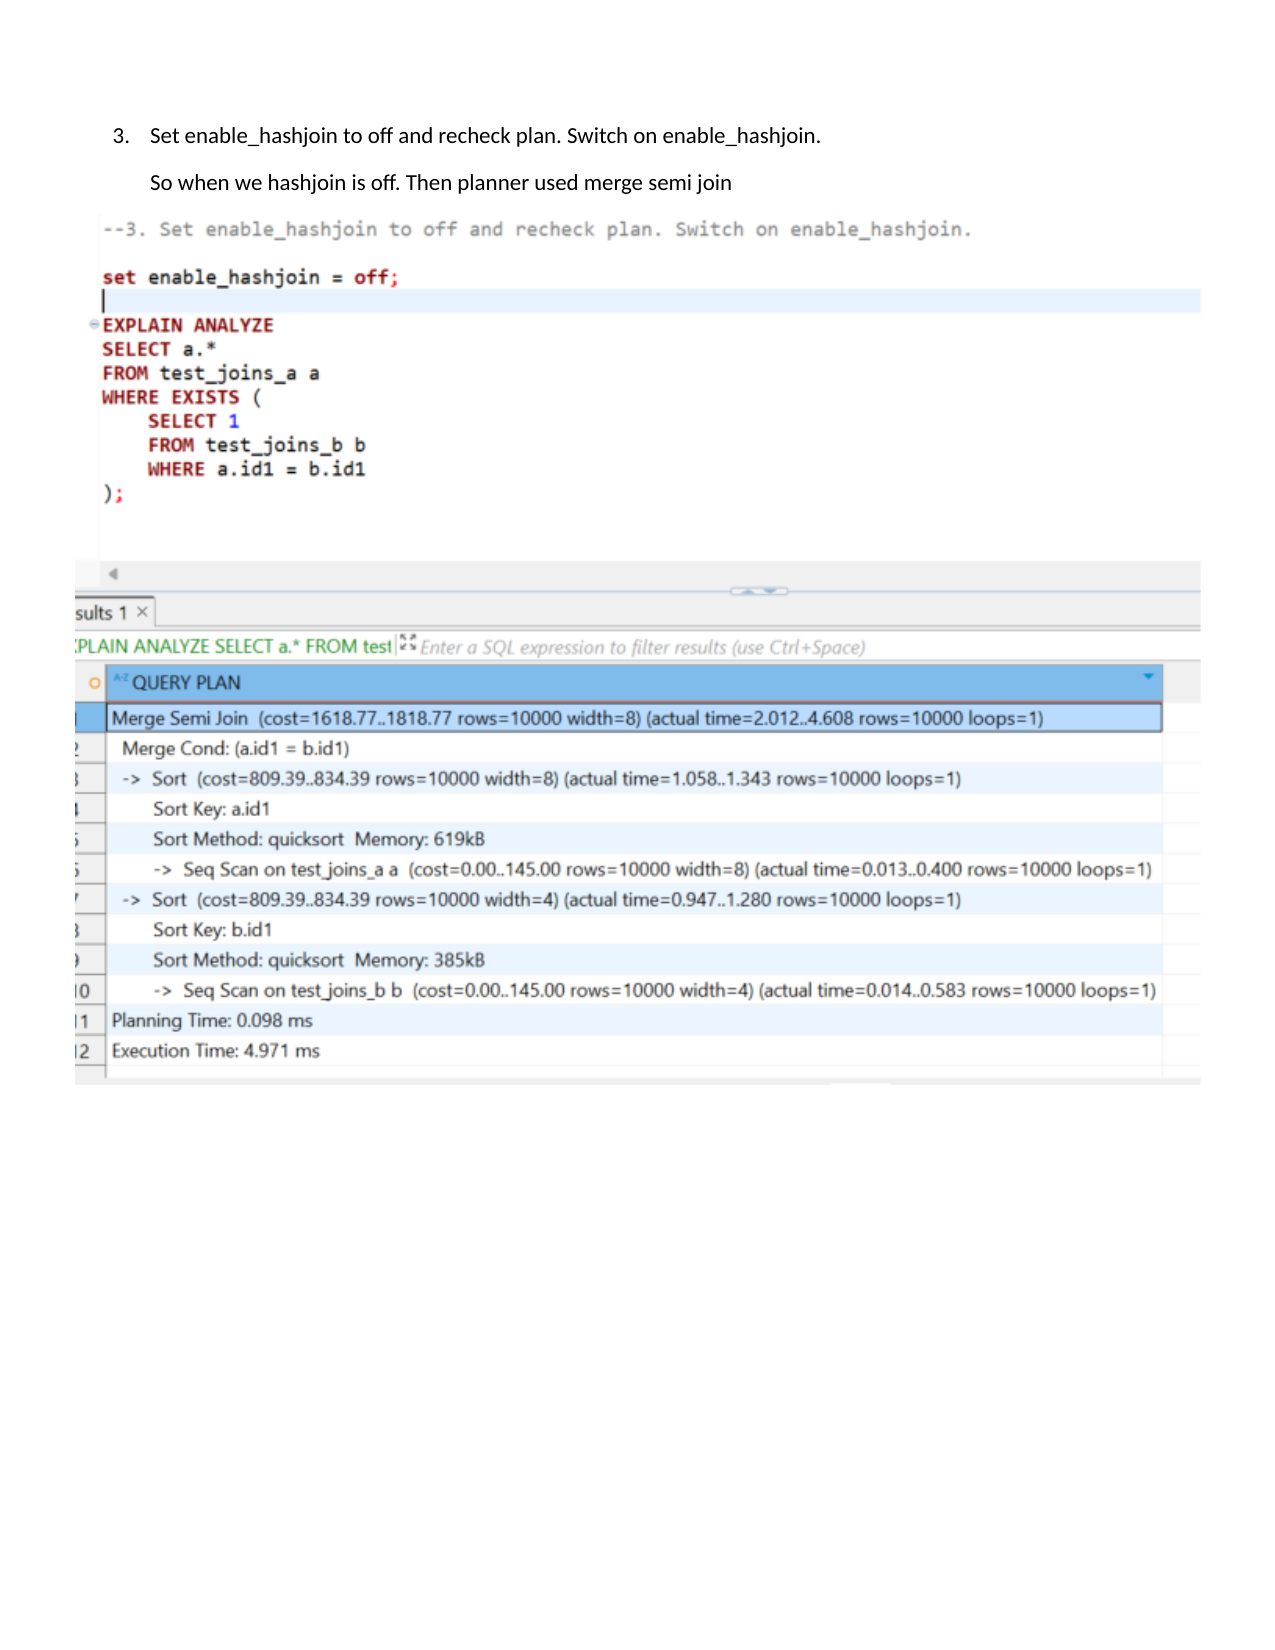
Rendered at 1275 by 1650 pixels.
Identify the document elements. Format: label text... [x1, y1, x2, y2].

list Set enable_hashjoin to off and recheck plan. Switch on enable_hashjoin. [112, 122, 1200, 149]
list So when we hashjoin is off. Then planner used merge semi join [150, 168, 1200, 196]
